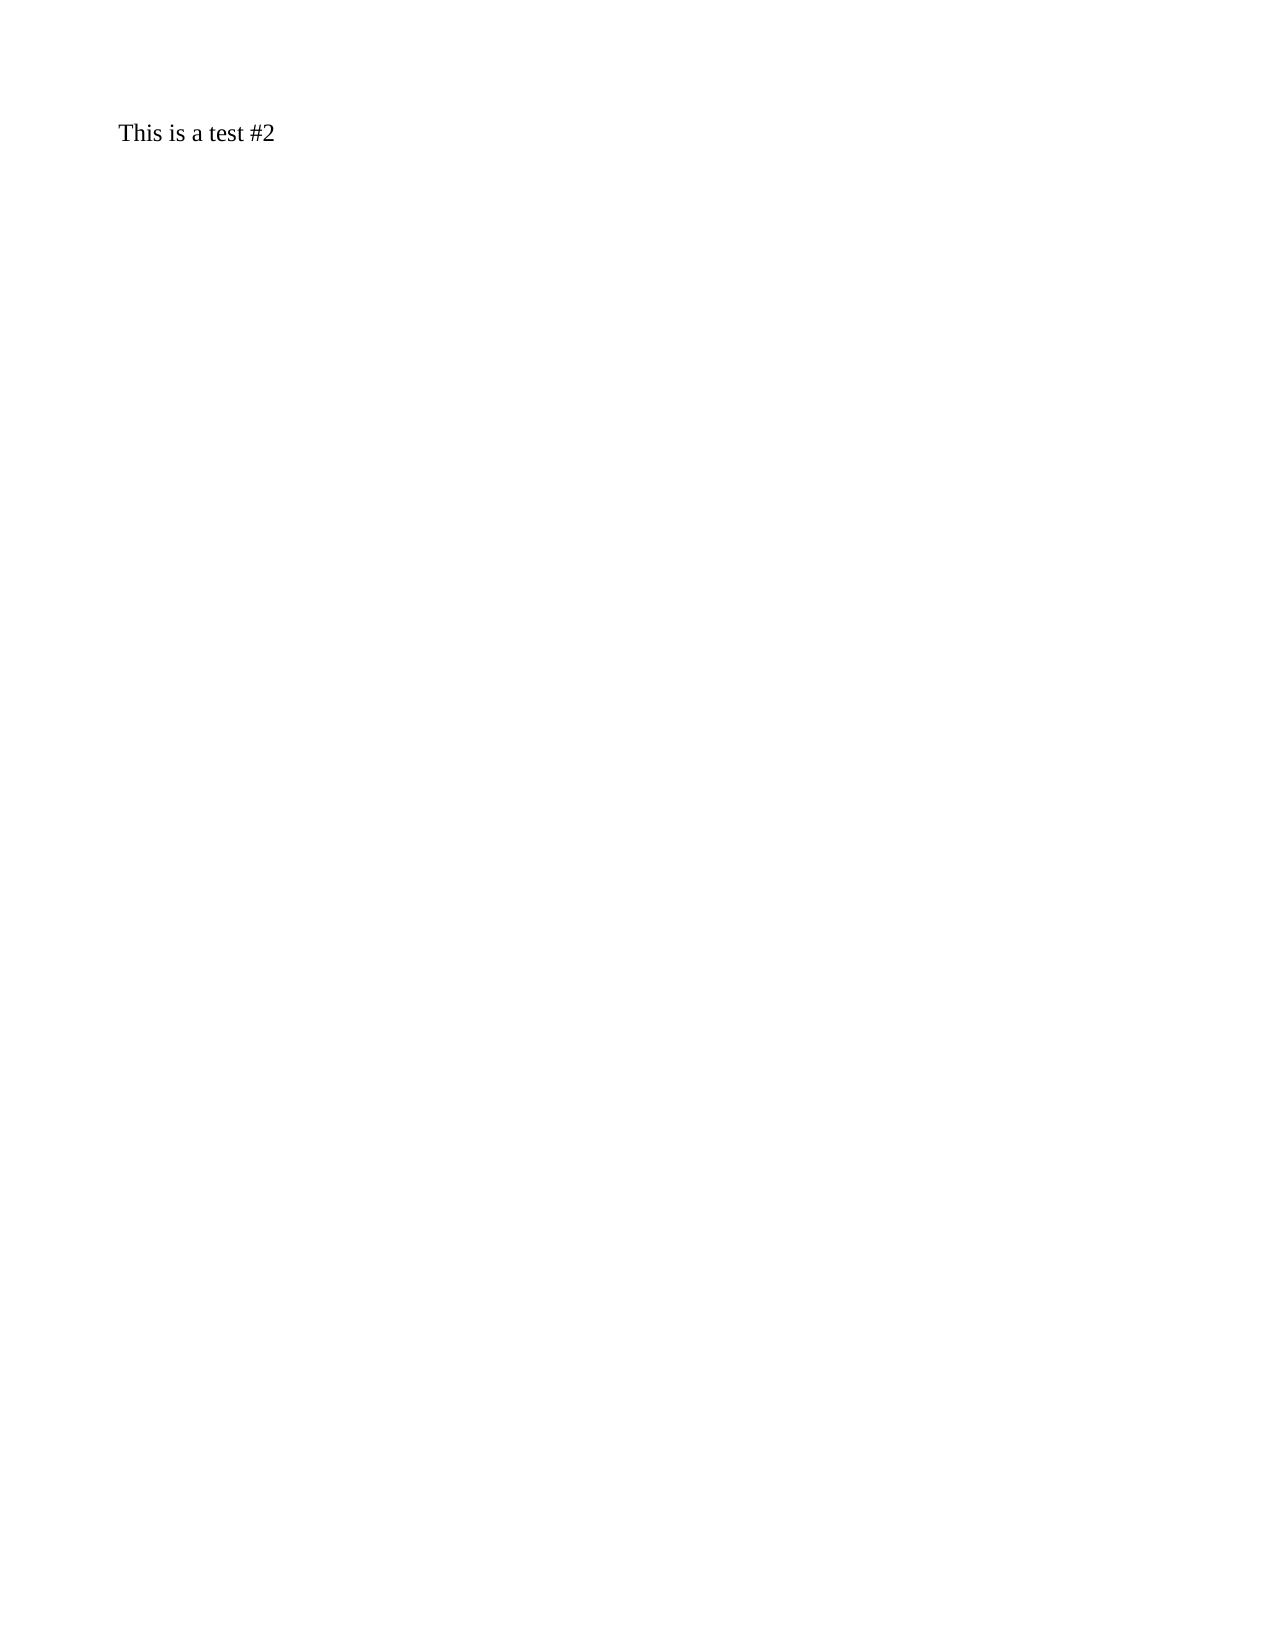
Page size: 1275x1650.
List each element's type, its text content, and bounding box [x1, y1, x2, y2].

text This is a test #2 [118, 118, 1157, 147]
